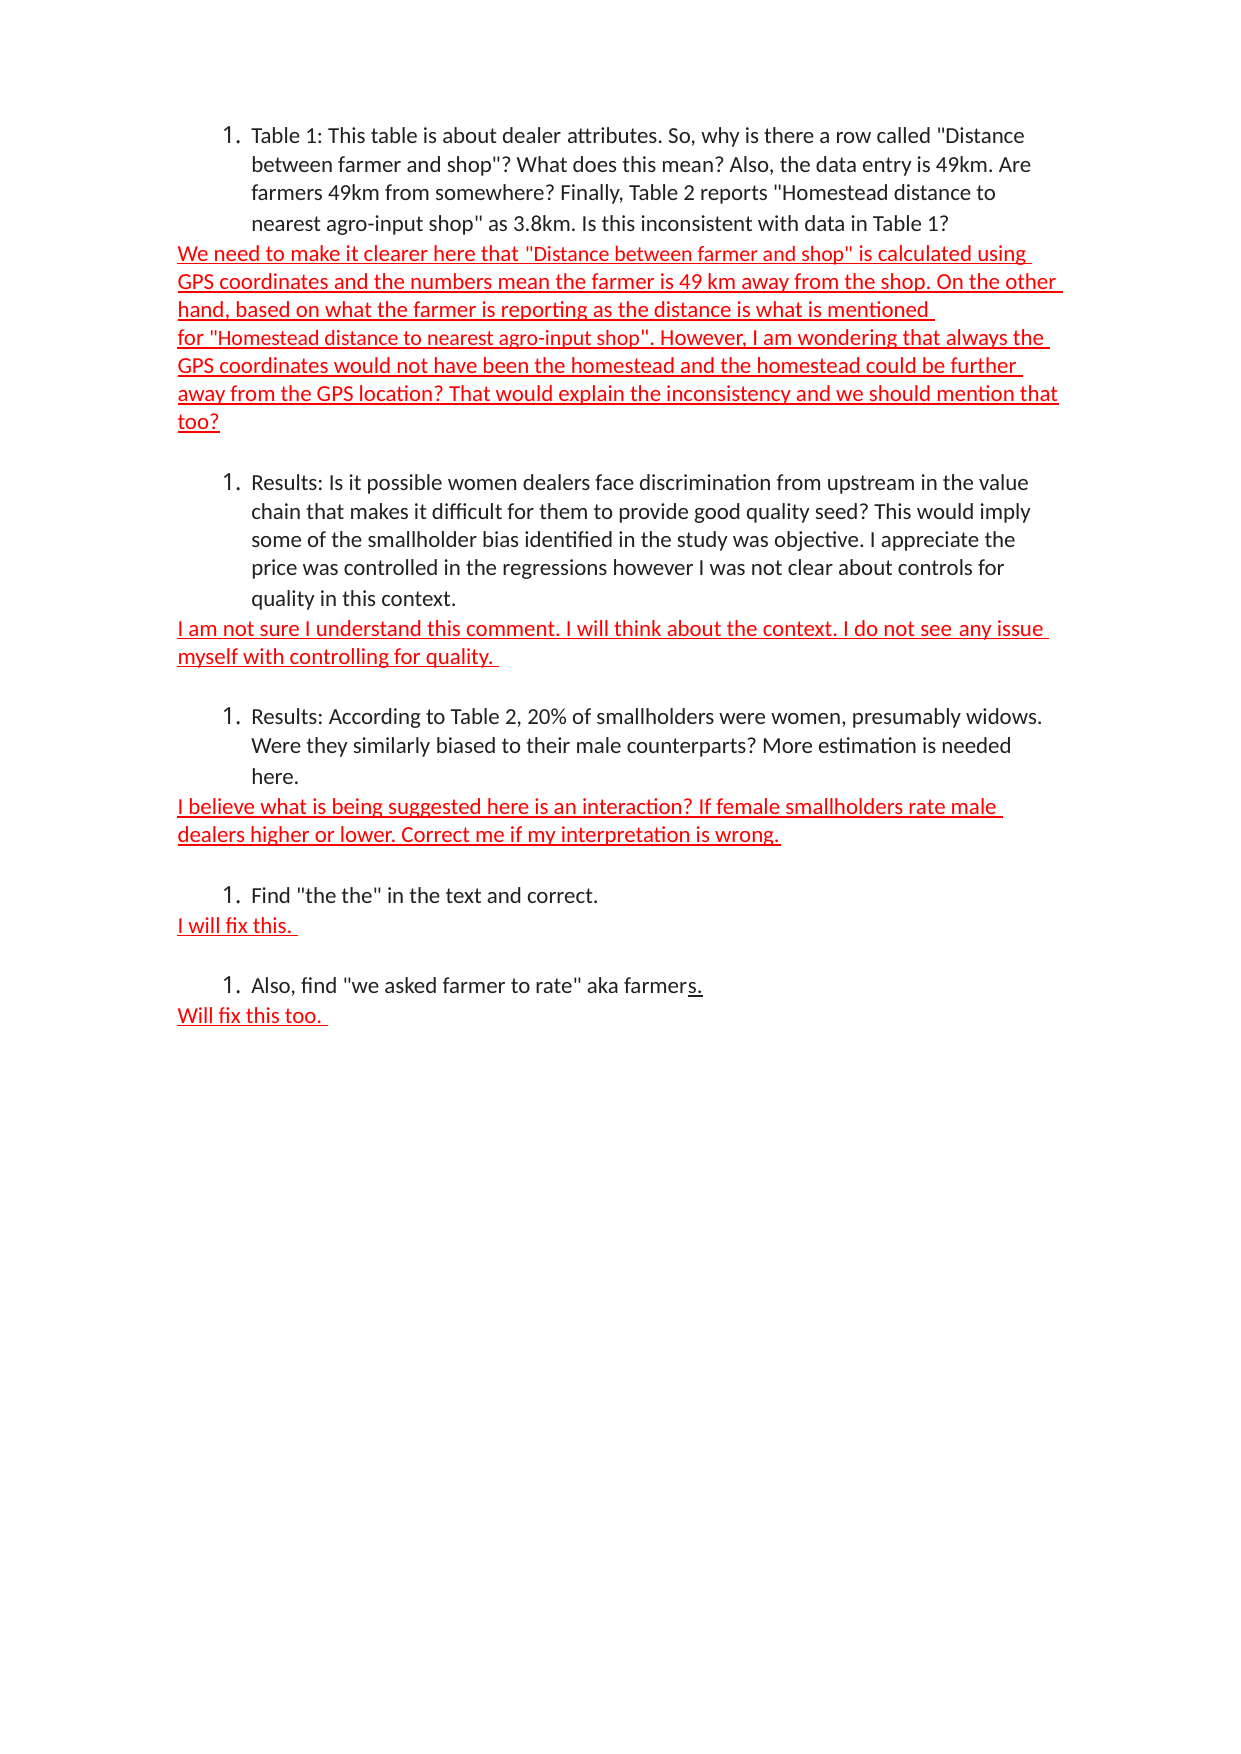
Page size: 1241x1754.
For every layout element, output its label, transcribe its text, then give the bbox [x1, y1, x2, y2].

text ​We need to make it clearer here that "Distance between farmer and shop" is calculated using GPS coordinates and the numbers mean the farmer is 49 km away from the shop. On the other [177, 238, 1063, 291]
text ​I will fix this. [177, 910, 1063, 939]
list Table 1: This table is about dealer attributes. So, why is there a row called "Distance between farmer and shop"? What does this mean? Also, the data entry is 49km. Are farmers 49km from somewhere? Finally, Table 2 reports "Homestead distance to nearest agro-input shop" as 3.8km. Is this inconsistent with data in Table 1? [222, 118, 1063, 238]
list Also, find "we asked farmer to rate" aka farmers. [222, 968, 1063, 1000]
text ​I am not sure I understand this comment. I will think about the context. I do not see any issue myself with controlling for quality. [177, 613, 1063, 670]
text ​I believe what is being suggested here is an interaction? If female smallholders rate male dealers higher or lower. Correct me if my interpretation is wrong. [177, 791, 1063, 848]
list Find "the the" in the text and correct. [222, 878, 1063, 910]
list Results: According to Table 2, 20% of smallholders were women, presumably widows. Were they similarly biased to their male counterparts? More estimation is needed here. [222, 699, 1063, 791]
text hand, based on what the farmer is reporting as the distance is what is mentioned for "Homestead distance to nearest agro-input shop". However, I am wondering that always the GPS coordinates would not have been the homestead and the homestead could be further away from the GPS location? That would explain the inconsistency and we should mention that too? [177, 292, 1063, 435]
text ​Will fix this too. [177, 1000, 1063, 1029]
list Results: Is it possible women dealers face discrimination from upstream in the value chain that makes it difficult for them to provide good quality seed? This would imply some of the smallholder bias identified in the study was objective. I appreciate the price was controlled in the regressions however I was not clear about controls for quality in this context. [222, 465, 1063, 613]
